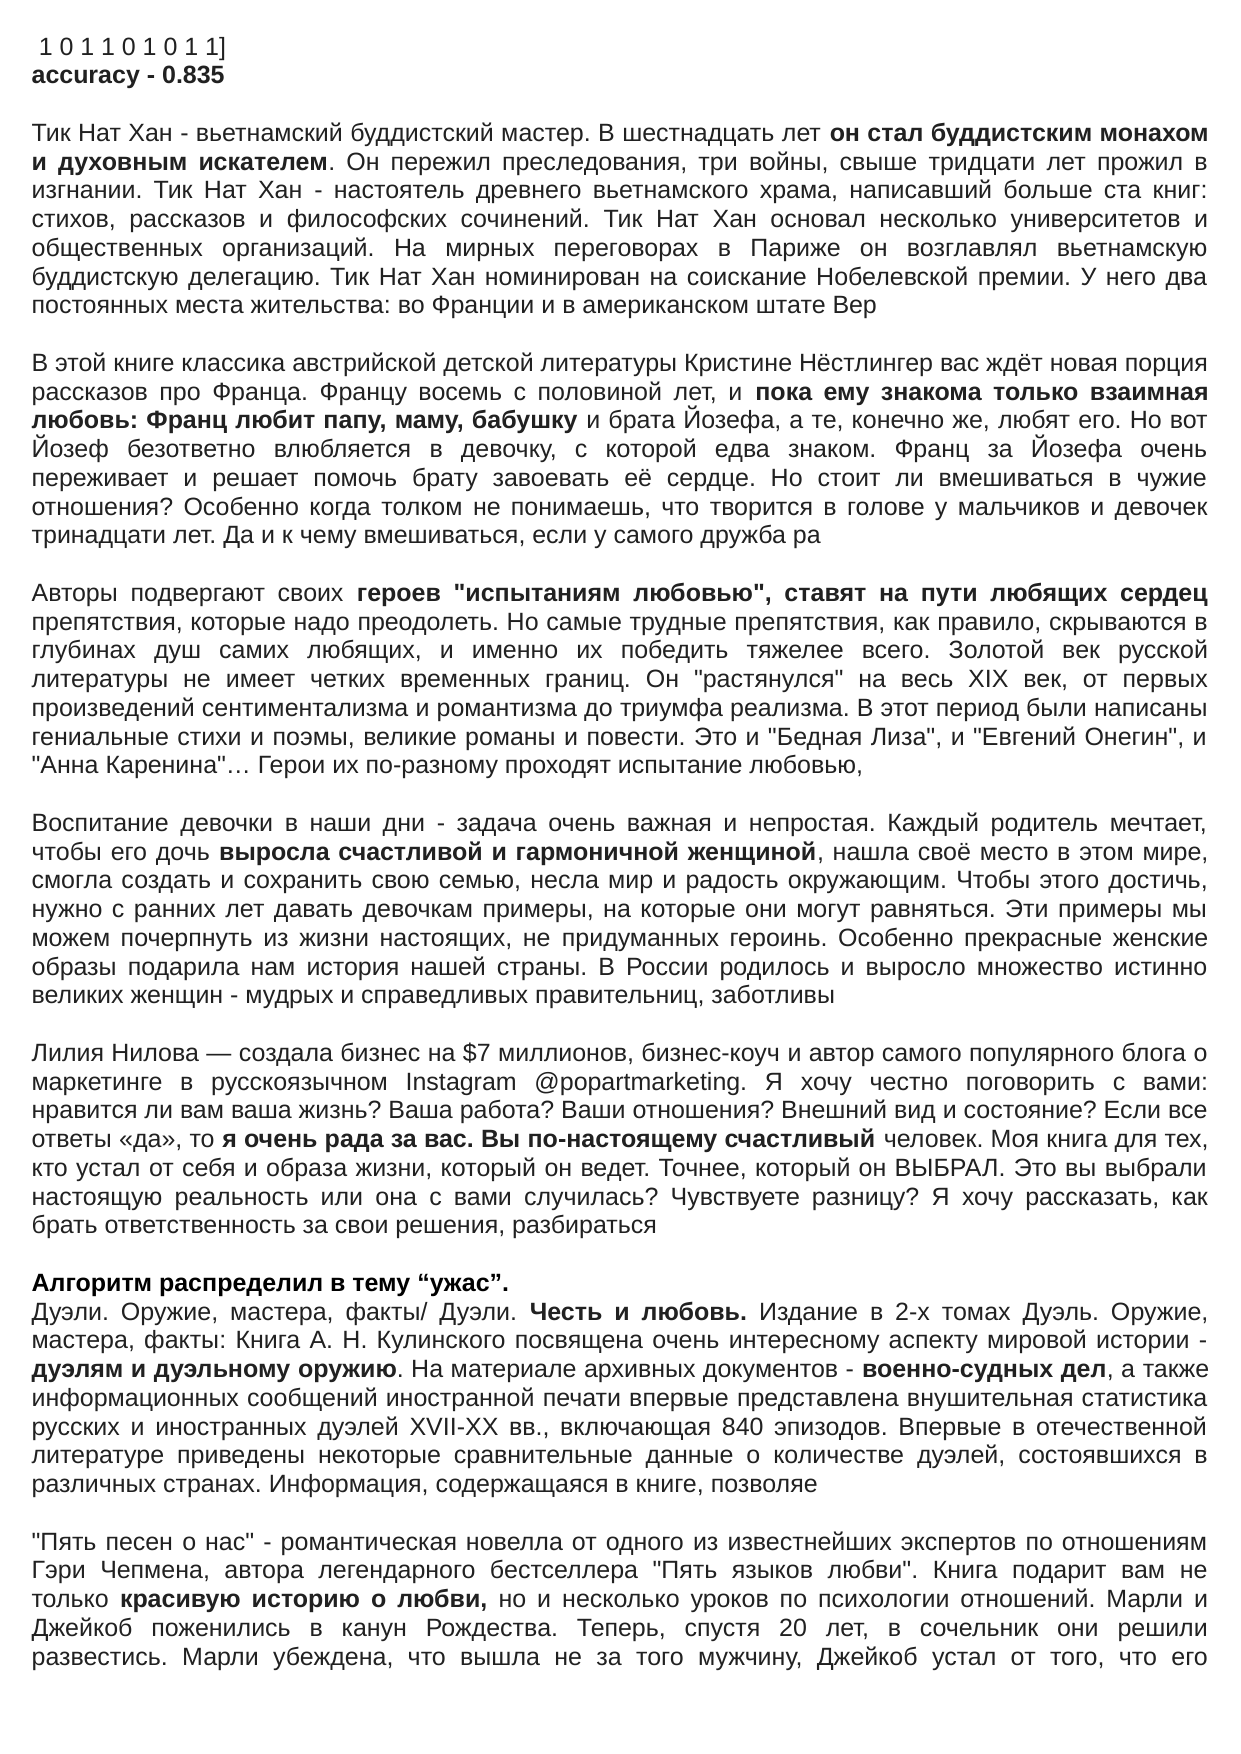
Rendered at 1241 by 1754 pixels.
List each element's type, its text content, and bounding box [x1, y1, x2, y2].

text 1 0 1 1 0 1 0 1 1] [31, 31, 1209, 60]
text accuracy - 0.835 [31, 60, 1209, 89]
text В этой книге классика австрийской детской литературы Кристине Нёстлингер вас ждёт новая порция рассказов про Франца. Францу восемь с половиной лет, и пока ему знакома только взаимная любовь: Франц любит папу, маму, бабушку и брата Йозефа, а те, конечно же, любят его. Но вот Йозеф безответно влюбляется в девочку, с которой едва знаком. Франц за Йозефа очень переживает и решает помочь брату завоевать её сердце. Но стоит ли вмешиваться в чужие отношения? Особенно когда толком не понимаешь, что творится в голове у мальчиков и девочек тринадцати лет. Да и к чему вмешиваться, если у самого дружба ра [31, 348, 1209, 549]
text "Пять песен о нас" - романтическая новелла от одного из известнейших экспертов по отношениям Гэри Чепмена, автора легендарного бестселлера "Пять языков любви". Книга подарит вам не только красивую историю о любви, но и несколько уроков по психологии отношений. Марли и Джейкоб поженились в канун Рождества. Теперь, спустя 20 лет, в сочельник они решили развестись. Марли убеждена, что вышла не за того мужчину, Джейкоб устал от того, что его [31, 1526, 1209, 1670]
text Воспитание девочки в наши дни - задача очень важная и непростая. Каждый родитель мечтает, чтобы его дочь выросла счастливой и гармоничной женщиной, нашла своё место в этом мире, смогла создать и сохранить свою семью, несла мир и радость окружающим. Чтобы этого достичь, нужно с ранних лет давать девочкам примеры, на которые они могут равняться. Эти примеры мы можем почерпнуть из жизни настоящих, не придуманных героинь. Особенно прекрасные женские образы подарила нам история нашей страны. В России родилось и выросло множество истинно великих женщин - мудрых и справедливых правительниц, заботливы [31, 808, 1209, 1009]
text Дуэли. Оружие, мастера, факты/ Дуэли. Честь и любовь. Издание в 2-х томах Дуэль. Оружие, мастера, факты: Книга А. Н. Кулинского посвящена очень интересному аспекту мировой истории - дуэлям и дуэльному оружию. На материале архивных документов - военно-судных дел, а также информационных сообщений иностранной печати впервые представлена внушительная статистика русских и иностранных дуэлей XVII-XX вв., включающая 840 эпизодов. Впервые в отечественной литературе приведены некоторые сравнительные данные о количестве дуэлей, состоявшихся в различных странах. Информация, содержащаяся в книге, позволяе [31, 1296, 1209, 1498]
text Лилия Нилова — создала бизнес на $7 миллионов, бизнес-коуч и автор самого популярного блога о маркетинге в русскоязычном Instagram @popartmarketing. Я хочу честно поговорить с вами: нравится ли вам ваша жизнь? Ваша работа? Ваши отношения? Внешний вид и состояние? Если все ответы «да», то я очень рада за вас. Вы по-настоящему счастливый человек. Моя книга для тех, кто устал от себя и образа жизни, который он ведет. Точнее, который он ВЫБРАЛ. Это вы выбрали настоящую реальность или она с вами случилась? Чувствуете разницу? Я хочу рассказать, как брать ответственность за свои решения, разбираться [31, 1038, 1209, 1239]
text Алгоритм распределил в тему “ужас”. [31, 1268, 1209, 1296]
text Тик Нат Хан - вьетнамский буддистский мастер. В шестнадцать лет он стал буддистским монахом и духовным искателем. Он пережил преследования, три войны, свыше тридцати лет прожил в изгнании. Тик Нат Хан - настоятель древнего вьетнамского храма, написавший больше ста книг: стихов, рассказов и философских сочинений. Тик Нат Хан основал несколько университетов и общественных организаций. На мирных переговорах в Париже он возглавлял вьетнамскую буддистскую делегацию. Тик Нат Хан номинирован на соискание Нобелевской премии. У него два постоянных места жительства: во Франции и в американском штате Вер [31, 118, 1209, 319]
text Авторы подвергают своих героев "испытаниям любовью", ставят на пути любящих сердец препятствия, которые надо преодолеть. Но самые трудные препятствия, как правило, скрываются в глубинах душ самих любящих, и именно их победить тяжелее всего. Золотой век русской литературы не имеет четких временных границ. Он "растянулся" на весь XIX век, от первых произведений сентиментализма и романтизма до триумфа реализма. В этот период были написаны гениальные стихи и поэмы, великие романы и повести. Это и "Бедная Лиза", и "Евгений Онегин", и "Анна Каренина"… Герои их по-разному проходят испытание любовью, [31, 578, 1209, 779]
